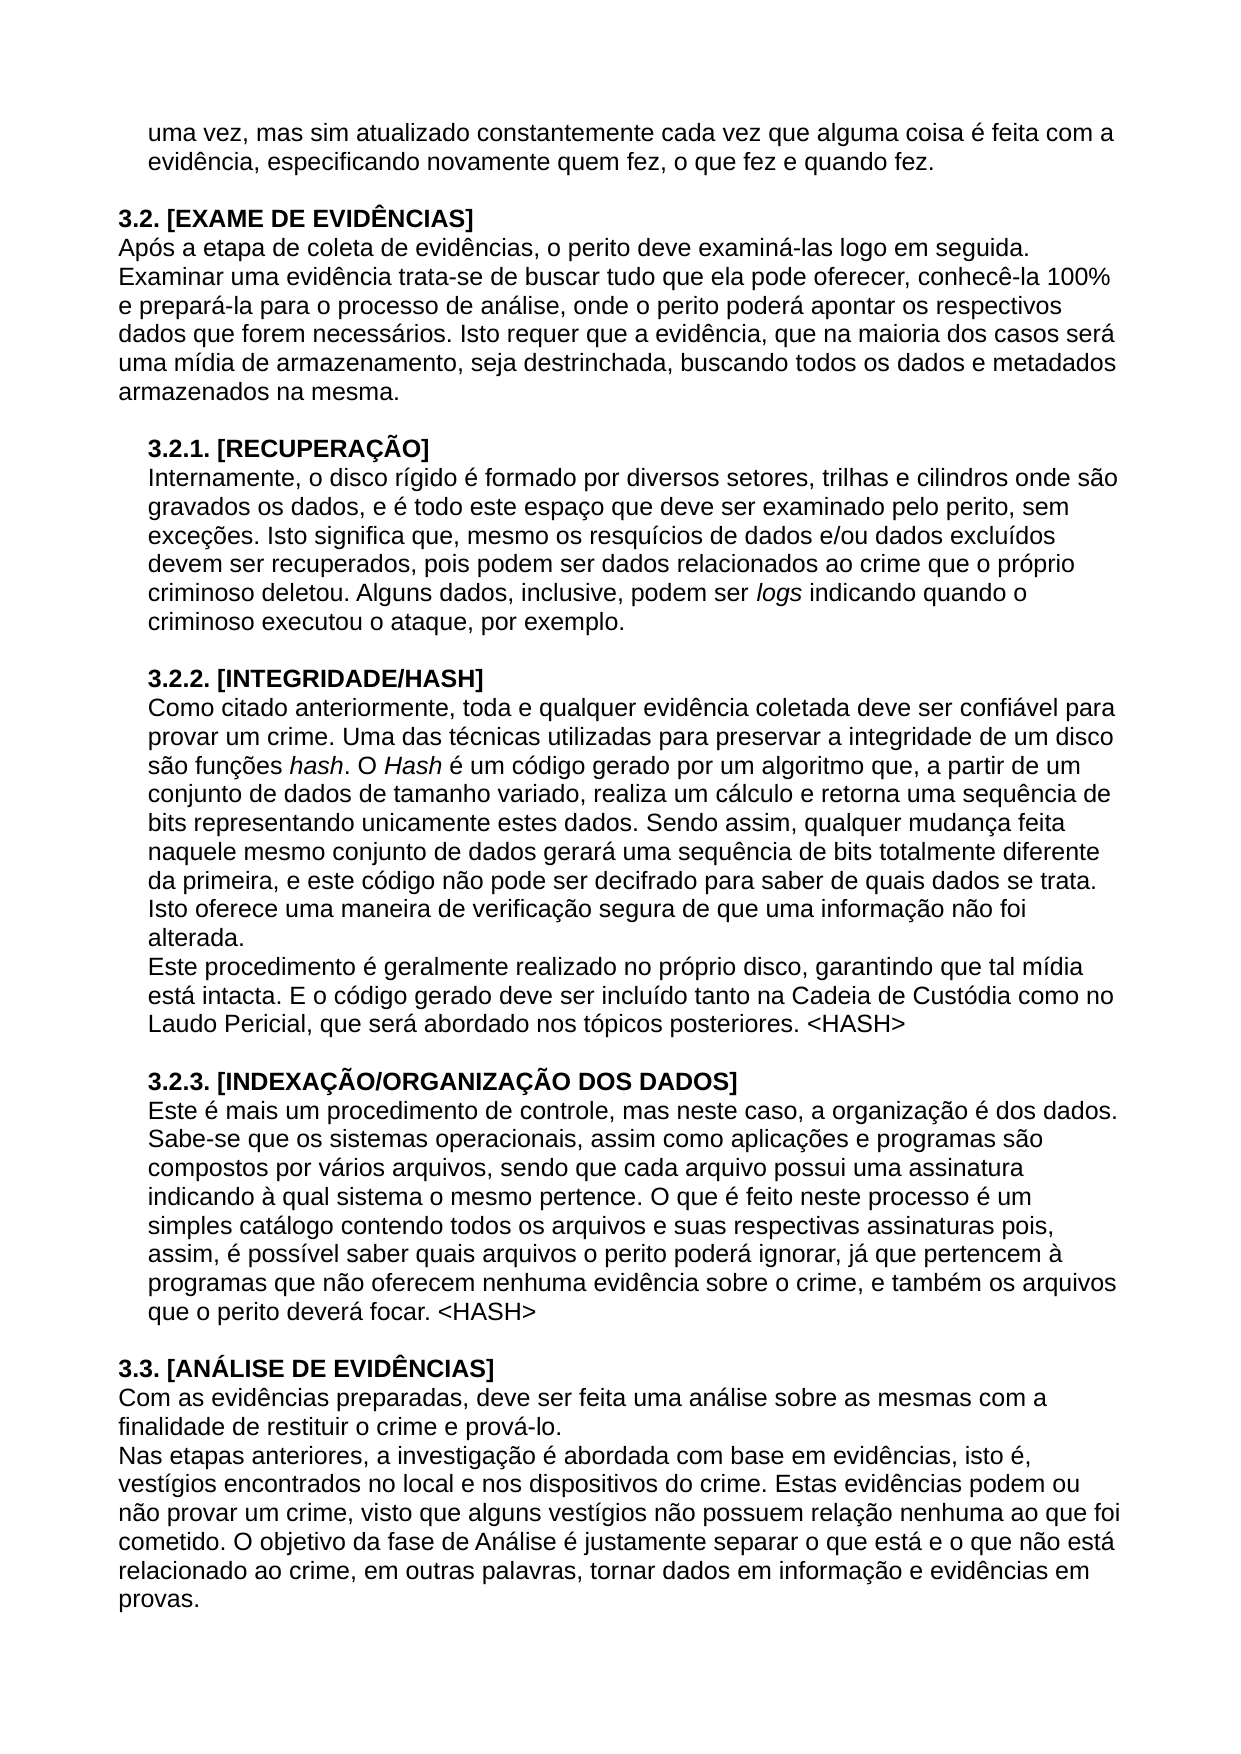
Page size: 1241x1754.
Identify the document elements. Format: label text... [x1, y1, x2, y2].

text Este é mais um procedimento de controle, mas neste caso, a organização é dos dados. Sabe-se que os sistemas operacionais, assim como aplicações e programas são compostos por vários arquivos, sendo que cada arquivo possui uma assinatura indicando à qual sistema o mesmo pertence. O que é feito neste processo é um simples catálogo contendo todos os arquivos e suas respectivas assinaturas pois, assim, é possível saber quais arquivos o perito poderá ignorar, já que pertencem à programas que não oferecem nenhuma evidência sobre o crime, e também os arquivos que o perito deverá focar. <HASH> [148, 1096, 1122, 1326]
text 3.2.2. [INTEGRIDADE/HASH] [148, 664, 1122, 693]
text Internamente, o disco rígido é formado por diversos setores, trilhas e cilindros onde são gravados os dados, e é todo este espaço que deve ser examinado pelo perito, sem exceções. Isto significa que, mesmo os resquícios de dados e/ou dados excluídos devem ser recuperados, pois podem ser dados relacionados ao crime que o próprio criminoso deletou. Alguns dados, inclusive, podem ser logs indicando quando o criminoso executou o ataque, por exemplo. [148, 463, 1122, 636]
text Como citado anteriormente, toda e qualquer evidência coletada deve ser confiável para provar um crime. Uma das técnicas utilizadas para preservar a integridade de um disco são funções hash. O Hash é um código gerado por um algoritmo que, a partir de um conjunto de dados de tamanho variado, realiza um cálculo e retorna uma sequência de bits representando unicamente estes dados. Sendo assim, qualquer mudança feita naquele mesmo conjunto de dados gerará uma sequência de bits totalmente diferente da primeira, e este código não pode ser decifrado para saber de quais dados se trata. Isto oferece uma maneira de verificação segura de que uma informação não foi alterada. [148, 693, 1122, 952]
text Este procedimento é geralmente realizado no próprio disco, garantindo que tal mídia está intacta. E o código gerado deve ser incluído tanto na Cadeia de Custódia como no Laudo Pericial, que será abordado nos tópicos posteriores. <HASH> [148, 952, 1122, 1038]
text Após a etapa de coleta de evidências, o perito deve examiná-las logo em seguida. Examinar uma evidência trata-se de buscar tudo que ela pode oferecer, conhecê-la 100% e prepará-la para o processo de análise, onde o perito poderá apontar os respectivos dados que forem necessários. Isto requer que a evidência, que na maioria dos casos será uma mídia de armazenamento, seja destrinchada, buscando todos os dados e metadados armazenados na mesma. [118, 233, 1122, 406]
text 3.2.3. [INDEXAÇÃO/ORGANIZAÇÃO DOS DADOS] [148, 1067, 1122, 1096]
text 3.2. [EXAME DE EVIDÊNCIAS] [118, 204, 1122, 233]
text 3.3. [ANÁLISE DE EVIDÊNCIAS] [118, 1354, 1122, 1383]
text Nas etapas anteriores, a investigação é abordada com base em evidências, isto é, vestígios encontrados no local e nos dispositivos do crime. Estas evidências podem ou não provar um crime, visto que alguns vestígios não possuem relação nenhuma ao que foi cometido. O objetivo da fase de Análise é justamente separar o que está e o que não está relacionado ao crime, em outras palavras, tornar dados em informação e evidências em provas. [118, 1441, 1122, 1613]
text Com as evidências preparadas, deve ser feita uma análise sobre as mesmas com a finalidade de restituir o crime e prová-lo. [118, 1383, 1122, 1441]
text uma vez, mas sim atualizado constantemente cada vez que alguma coisa é feita com a evidência, especificando novamente quem fez, o que fez e quando fez. [148, 118, 1122, 176]
text 3.2.1. [RECUPERAÇÃO] [148, 434, 1122, 463]
